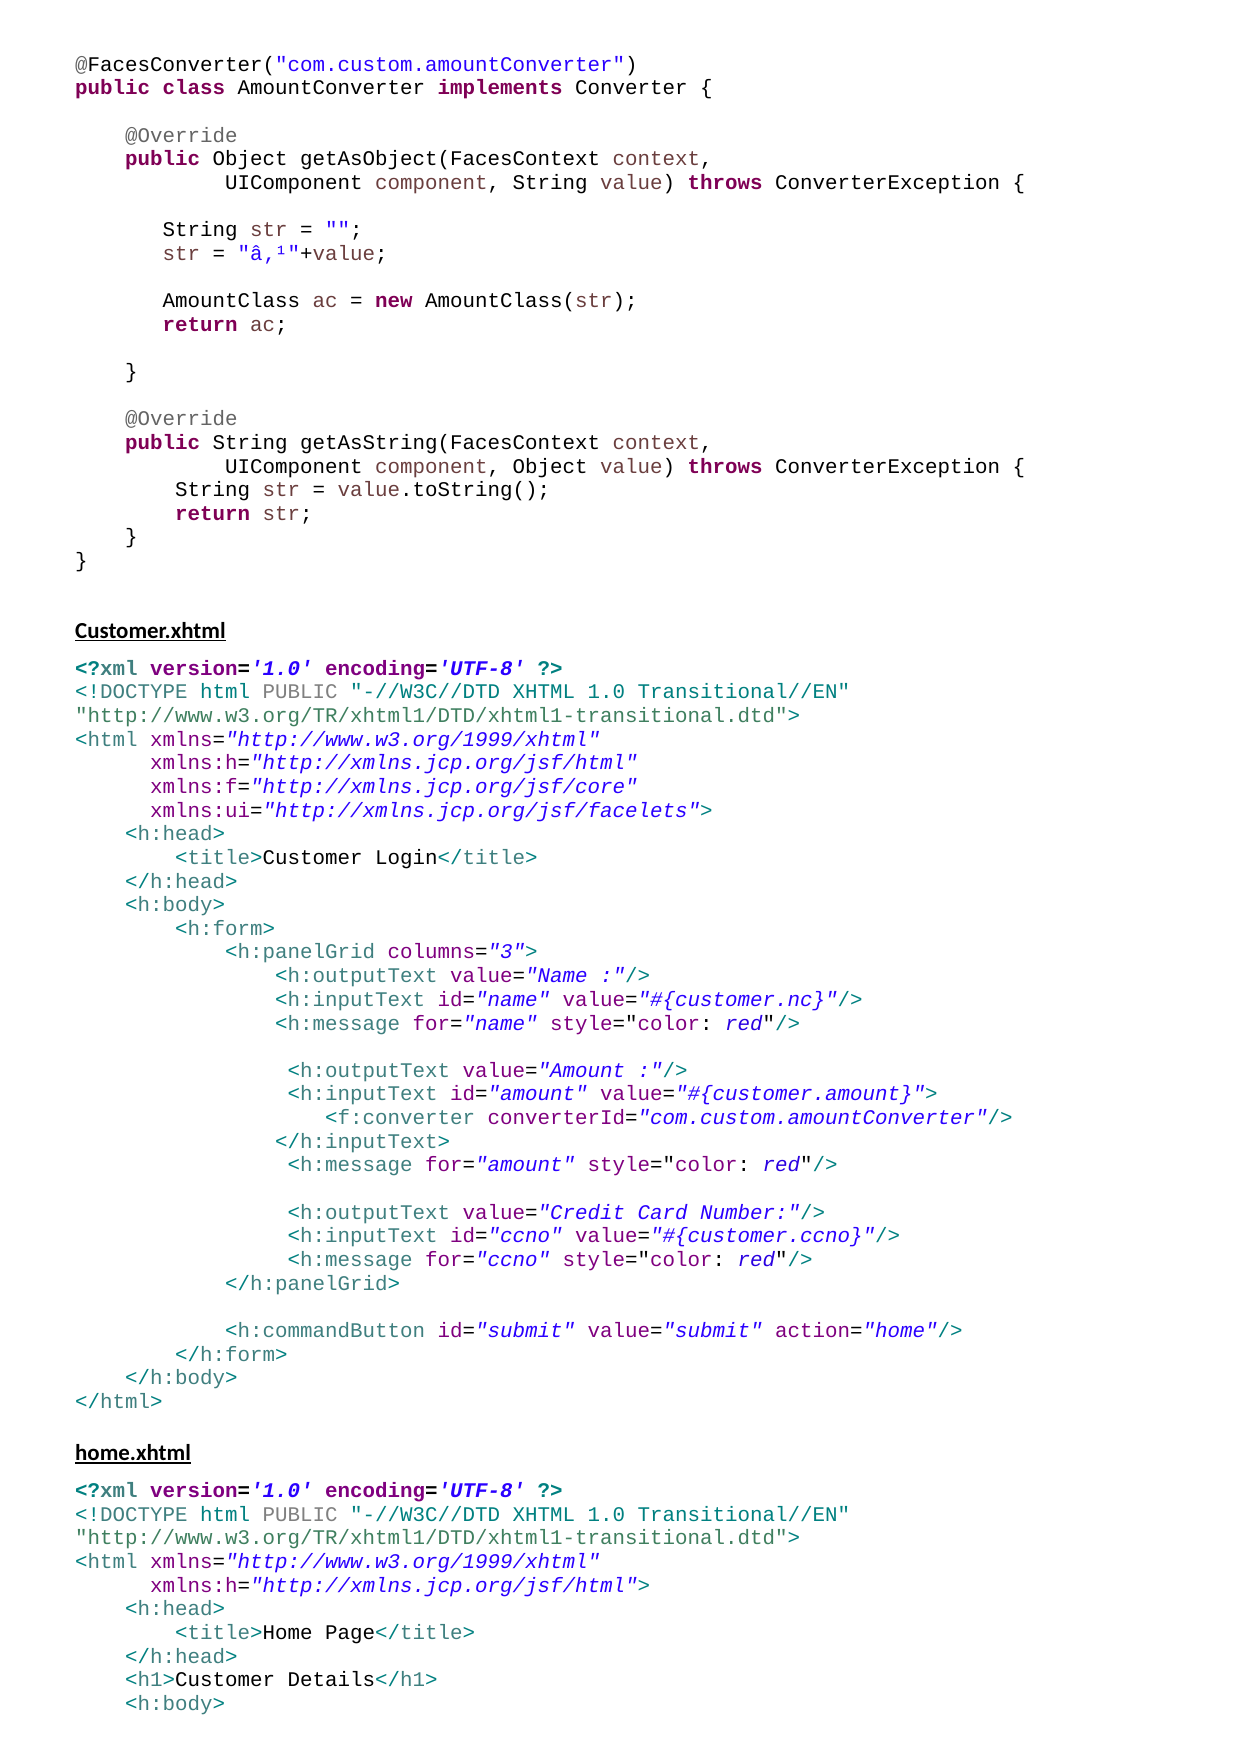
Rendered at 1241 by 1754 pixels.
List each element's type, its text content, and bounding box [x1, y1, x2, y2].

text </h:inputText> [75, 1131, 1210, 1154]
text <f:converter converterId="com.custom.amountConverter"/> [75, 1107, 1210, 1131]
text <h:head> [75, 823, 1210, 847]
text <h1>Customer Details</h1> [75, 1669, 1210, 1693]
text @FacesConverter("com.custom.amountConverter") [75, 54, 1210, 77]
text <h:message for="ccno" style="color: red"/> [75, 1249, 1210, 1273]
text </h:body> [75, 1367, 1210, 1391]
text </h:form> [75, 1343, 1210, 1367]
text String str = value.toString(); [75, 479, 1210, 503]
text <h:outputText value="Name :"/> [75, 965, 1210, 989]
text <html xmlns="http://www.w3.org/1999/xhtml" [75, 1551, 1210, 1575]
text <h:inputText id="name" value="#{customer.nc}"/> [75, 989, 1210, 1012]
text public String getAsString(FacesContext context, [75, 432, 1210, 456]
text xmlns:ui="http://xmlns.jcp.org/jsf/facelets"> [75, 800, 1210, 823]
text } [75, 361, 1210, 385]
text AmountClass ac = new AmountClass(str); [75, 290, 1210, 314]
text <?xml version='1.0' encoding='UTF-8' ?> [75, 658, 1210, 681]
text <!DOCTYPE html PUBLIC "-//W3C//DTD XHTML 1.0 Transitional//EN" "http://www.w3.org/TR/xhtml1/DTD/xhtml1-transitional.dtd"> [75, 681, 1210, 729]
text xmlns:h="http://xmlns.jcp.org/jsf/html"> [75, 1575, 1210, 1598]
text <h:commandButton id="submit" value="submit" action="home"/> [75, 1320, 1210, 1343]
text <h:outputText value="Amount :"/> [75, 1060, 1210, 1083]
text <h:outputText value="Credit Card Number:"/> [75, 1202, 1210, 1225]
text return ac; [75, 314, 1210, 337]
text str = "â‚¹"+value; [75, 243, 1210, 266]
text <!DOCTYPE html PUBLIC "-//W3C//DTD XHTML 1.0 Transitional//EN" "http://www.w3.org/TR/xhtml1/DTD/xhtml1-transitional.dtd"> [75, 1504, 1210, 1551]
text </h:panelGrid> [75, 1273, 1210, 1296]
text <?xml version='1.0' encoding='UTF-8' ?> [75, 1480, 1210, 1504]
text UIComponent component, Object value) throws ConverterException { [75, 456, 1210, 479]
text <html xmlns="http://www.w3.org/1999/xhtml" [75, 729, 1210, 752]
text </h:head> [75, 871, 1210, 894]
text <h:body> [75, 894, 1210, 918]
text <h:message for="name" style="color: red"/> [75, 1012, 1210, 1036]
text return str; [75, 503, 1210, 527]
text <h:inputText id="amount" value="#{customer.amount}"> [75, 1083, 1210, 1107]
text UIComponent component, String value) throws ConverterException { [75, 172, 1210, 196]
text </html> [75, 1391, 1210, 1414]
text xmlns:h="http://xmlns.jcp.org/jsf/html" [75, 752, 1210, 776]
text public class AmountConverter implements Converter { [75, 77, 1210, 101]
text @Override [75, 408, 1210, 432]
text </h:head> [75, 1646, 1210, 1669]
text <h:panelGrid columns="3"> [75, 942, 1210, 965]
text Customer.xhtml [75, 616, 1210, 644]
text String str = ""; [75, 219, 1210, 243]
text @Override [75, 124, 1210, 148]
text } [75, 527, 1210, 550]
text <h:head> [75, 1598, 1210, 1622]
text <h:form> [75, 918, 1210, 942]
text <h:message for="amount" style="color: red"/> [75, 1154, 1210, 1178]
text <title>Customer Login</title> [75, 847, 1210, 871]
text home.xhtml [75, 1438, 1210, 1466]
text <h:inputText id="ccno" value="#{customer.ccno}"/> [75, 1225, 1210, 1249]
text xmlns:f="http://xmlns.jcp.org/jsf/core" [75, 776, 1210, 800]
text <title>Home Page</title> [75, 1622, 1210, 1646]
text public Object getAsObject(FacesContext context, [75, 148, 1210, 172]
text <h:body> [75, 1693, 1210, 1717]
text } [75, 550, 1210, 574]
